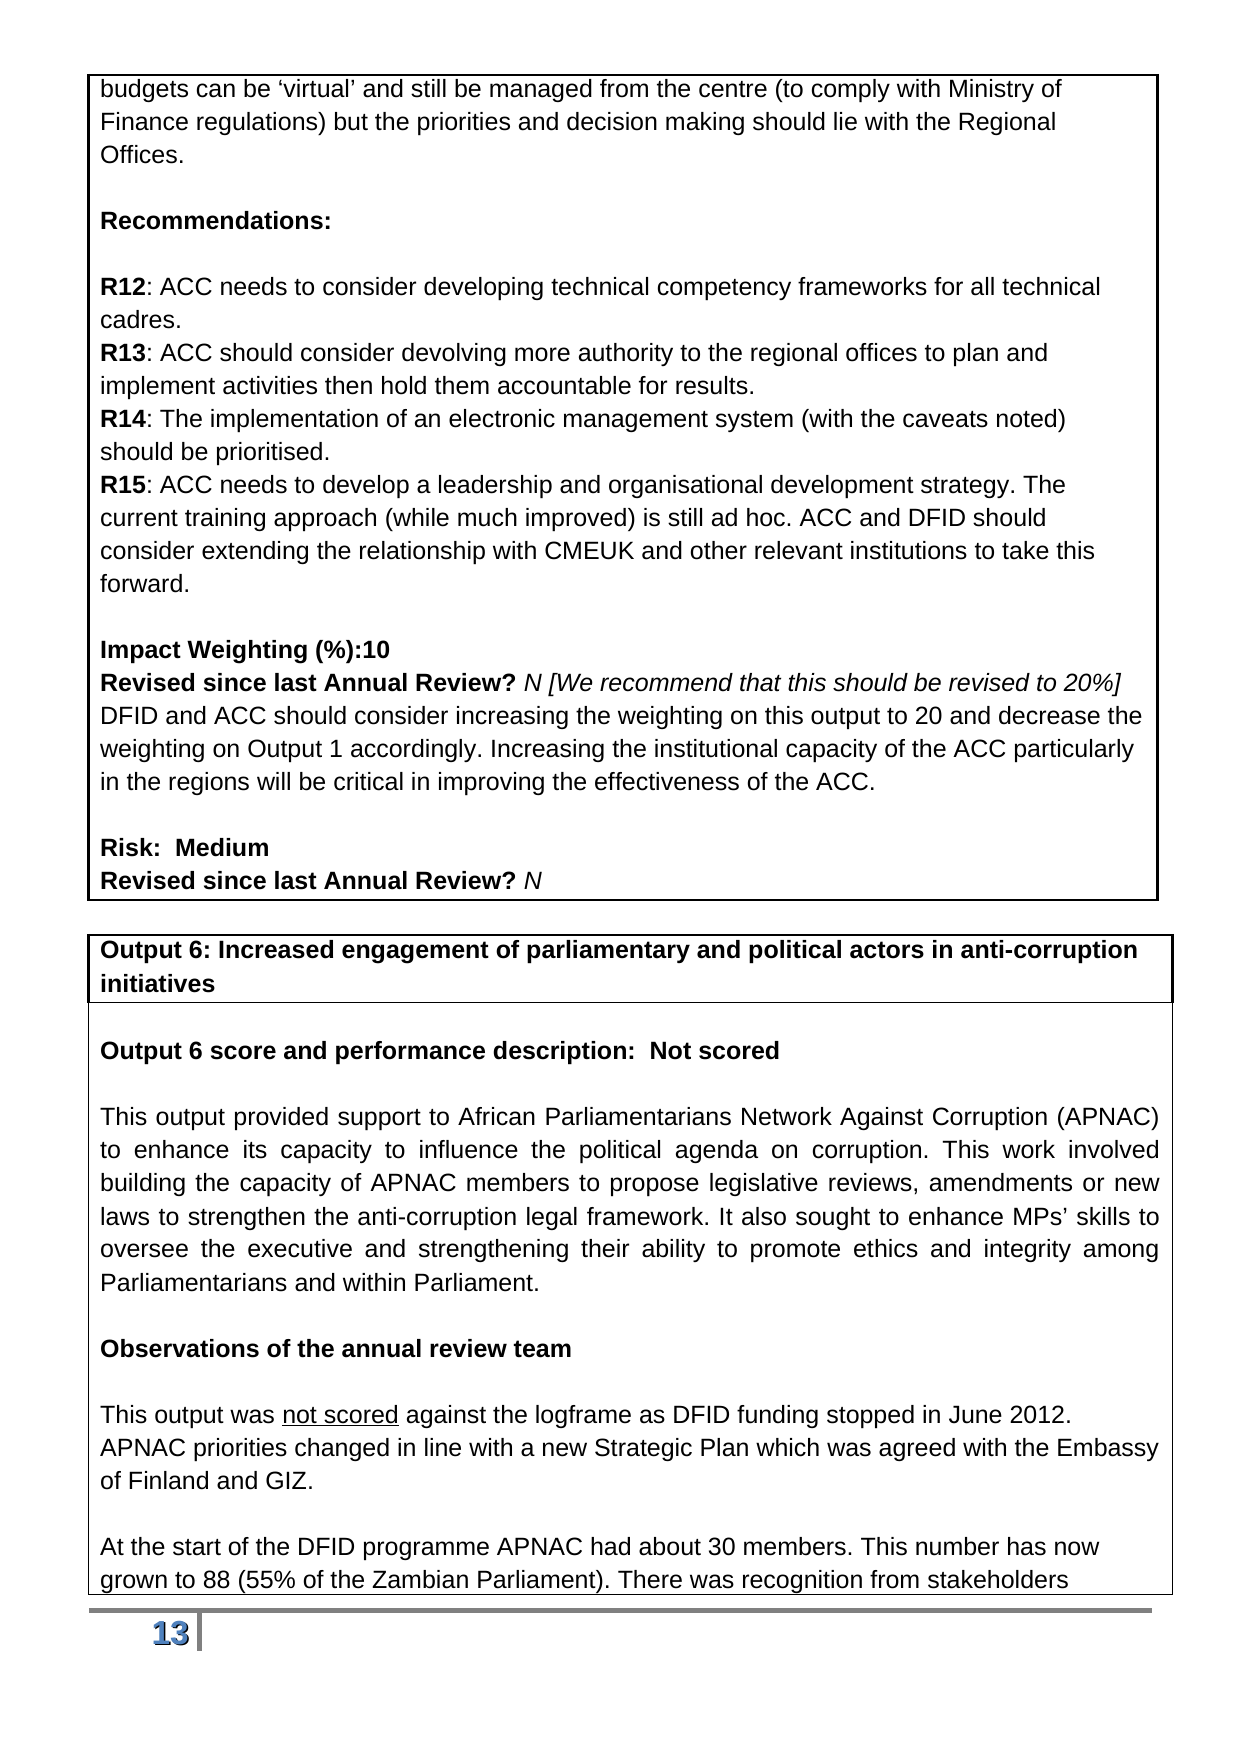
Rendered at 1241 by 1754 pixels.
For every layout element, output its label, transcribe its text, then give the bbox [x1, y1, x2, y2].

table_cell Output 6 score and performance description: Not scored This output provided support to African Parliamentarians Network Against Corruption (APNAC) to enhance its capacity to influence the political agenda on corruption. This work involved building the capacity of APNAC members to propose legislative reviews, amendments or new laws to strengthen the anti-corruption legal framework. It also sought to enhance MPs’ skills to oversee the executive and strengthening their ability to promote ethics and integrity among Parliamentarians and within Parliament. Observations of the annual review team This output was not scored against the logframe as DFID funding stopped in June 2012. APNAC priorities changed in line with a new Strategic Plan which was agreed with the Embassy of Finland and GIZ. At the start of the DFID programme APNAC had about 30 members. This number has now grown to 88 (55% of the Zambian Parliament). There was recognition from stakeholders [89, 1003, 1172, 1593]
table_header Output 6: Increased engagement of parliamentary and political actors in anti-corruption initiatives [90, 936, 1171, 1002]
table_cell budgets can be ‘virtual’ and still be managed from the centre (to comply with Ministry of Finance regulations) but the priorities and decision making should lie with the Regional Offices. Recommendations: R12: ACC needs to consider developing technical competency frameworks for all technical cadres. R13: ACC should consider devolving more authority to the regional offices to plan and implement activities then hold them accountable for results. R14: The implementation of an electronic management system (with the caveats noted) should be prioritised. R15: ACC needs to develop a leadership and organisational development strategy. The current training approach (while much improved) is still ad hoc. ACC and DFID should consider extending the relationship with CMEUK and other relevant institutions to take this forward. Impact Weighting (%):10 Revised since last Annual Review? N [We recommend that this should be revised to 20%] DFID and ACC should consider increasing the weighting on this output to 20 and decrease the weighting on Output 1 accordingly. Increasing the institutional capacity of the ACC particularly in the regions will be critical in improving the effectiveness of the ACC. Risk: Medium Revised since last Annual Review? N [90, 76, 1156, 899]
